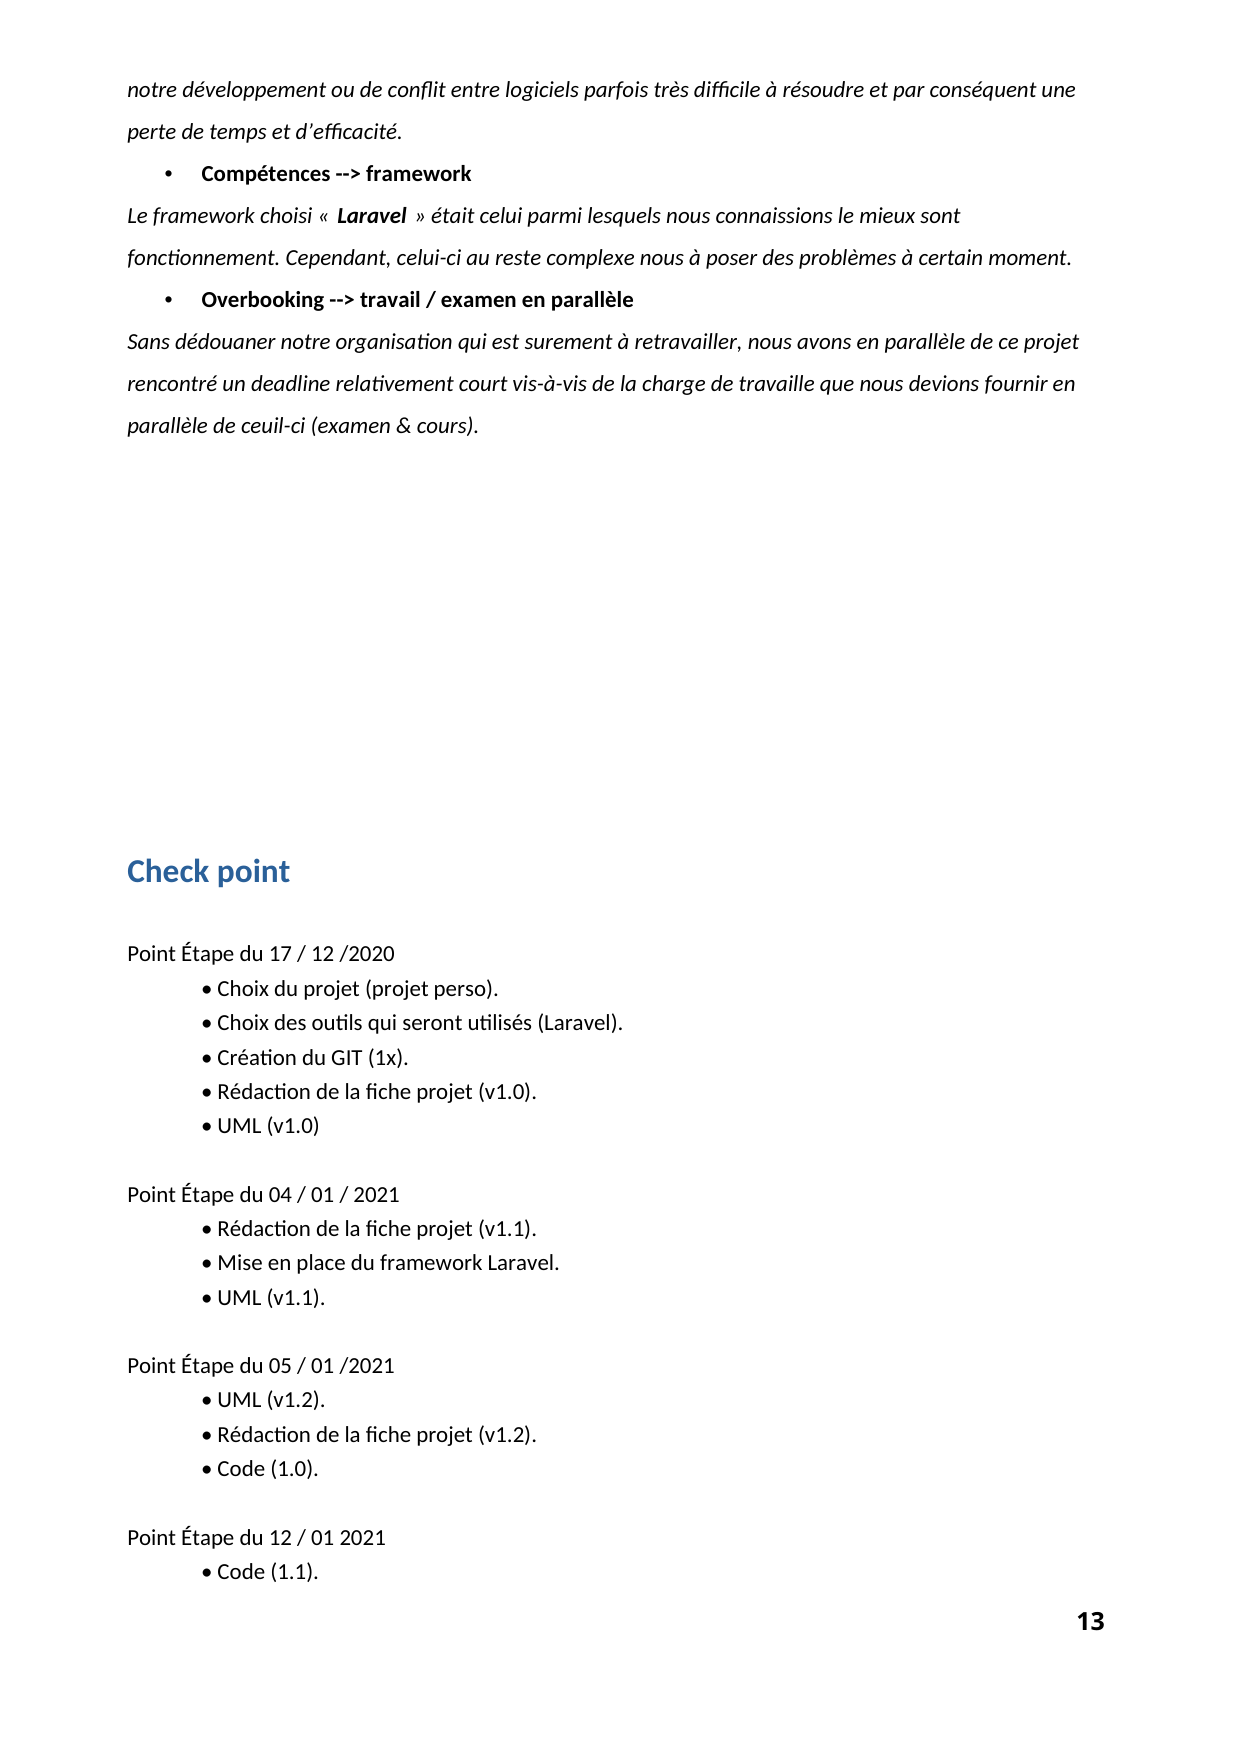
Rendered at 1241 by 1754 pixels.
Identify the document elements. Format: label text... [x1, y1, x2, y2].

text Sans dédouaner notre organisation qui est surement à retravailler, nous avons en parallèle de ce projet rencontré un deadline relativement court vis-à-vis de la charge de travaille que nous devions fournir en parallèle de ceuil-ci (examen & cours). [127, 327, 1105, 439]
text Point Étape du 17 / 12 /2020 [89, 937, 1105, 968]
text Point Étape du 05 / 01 /2021 [89, 1351, 1105, 1379]
text • Rédaction de la fiche projet (v1.2). [89, 1420, 1105, 1448]
text • Rédaction de la fiche projet (v1.1). [89, 1214, 1105, 1242]
text • Choix des outils qui seront utilisés (Laravel). [89, 1008, 1105, 1037]
text • UML (v1.0) [89, 1111, 1105, 1139]
subtitle Check point [127, 849, 1105, 890]
text Le framework choisi « Laravel » était celui parmi lesquels nous connaissions le mieux sont fonctionnement. Cependant, celui-ci au reste complexe nous à poser des problèmes à certain moment. [127, 201, 1105, 271]
text • UML (v1.2). [89, 1386, 1105, 1413]
text • Mise en place du framework Laravel. [89, 1248, 1105, 1276]
list Compétences --> framework [164, 159, 1105, 187]
text • UML (v1.1). [89, 1283, 1105, 1311]
text • Code (1.0). [89, 1454, 1105, 1482]
text • Création du GIT (1x). [89, 1043, 1105, 1071]
text notre développement ou de conflit entre logiciels parfois très difficile à résoudre et par conséquent une perte de temps et d’efficacité. [127, 75, 1105, 145]
text • Choix du projet (projet perso). [89, 974, 1105, 1002]
list Overbooking --> travail / examen en parallèle [164, 285, 1105, 313]
text • Code (1.1). [89, 1557, 1105, 1585]
text Point Étape du 12 / 01 2021 [89, 1523, 1105, 1551]
text Point Étape du 04 / 01 / 2021 [89, 1180, 1105, 1208]
text • Rédaction de la fiche projet (v1.0). [89, 1077, 1105, 1105]
